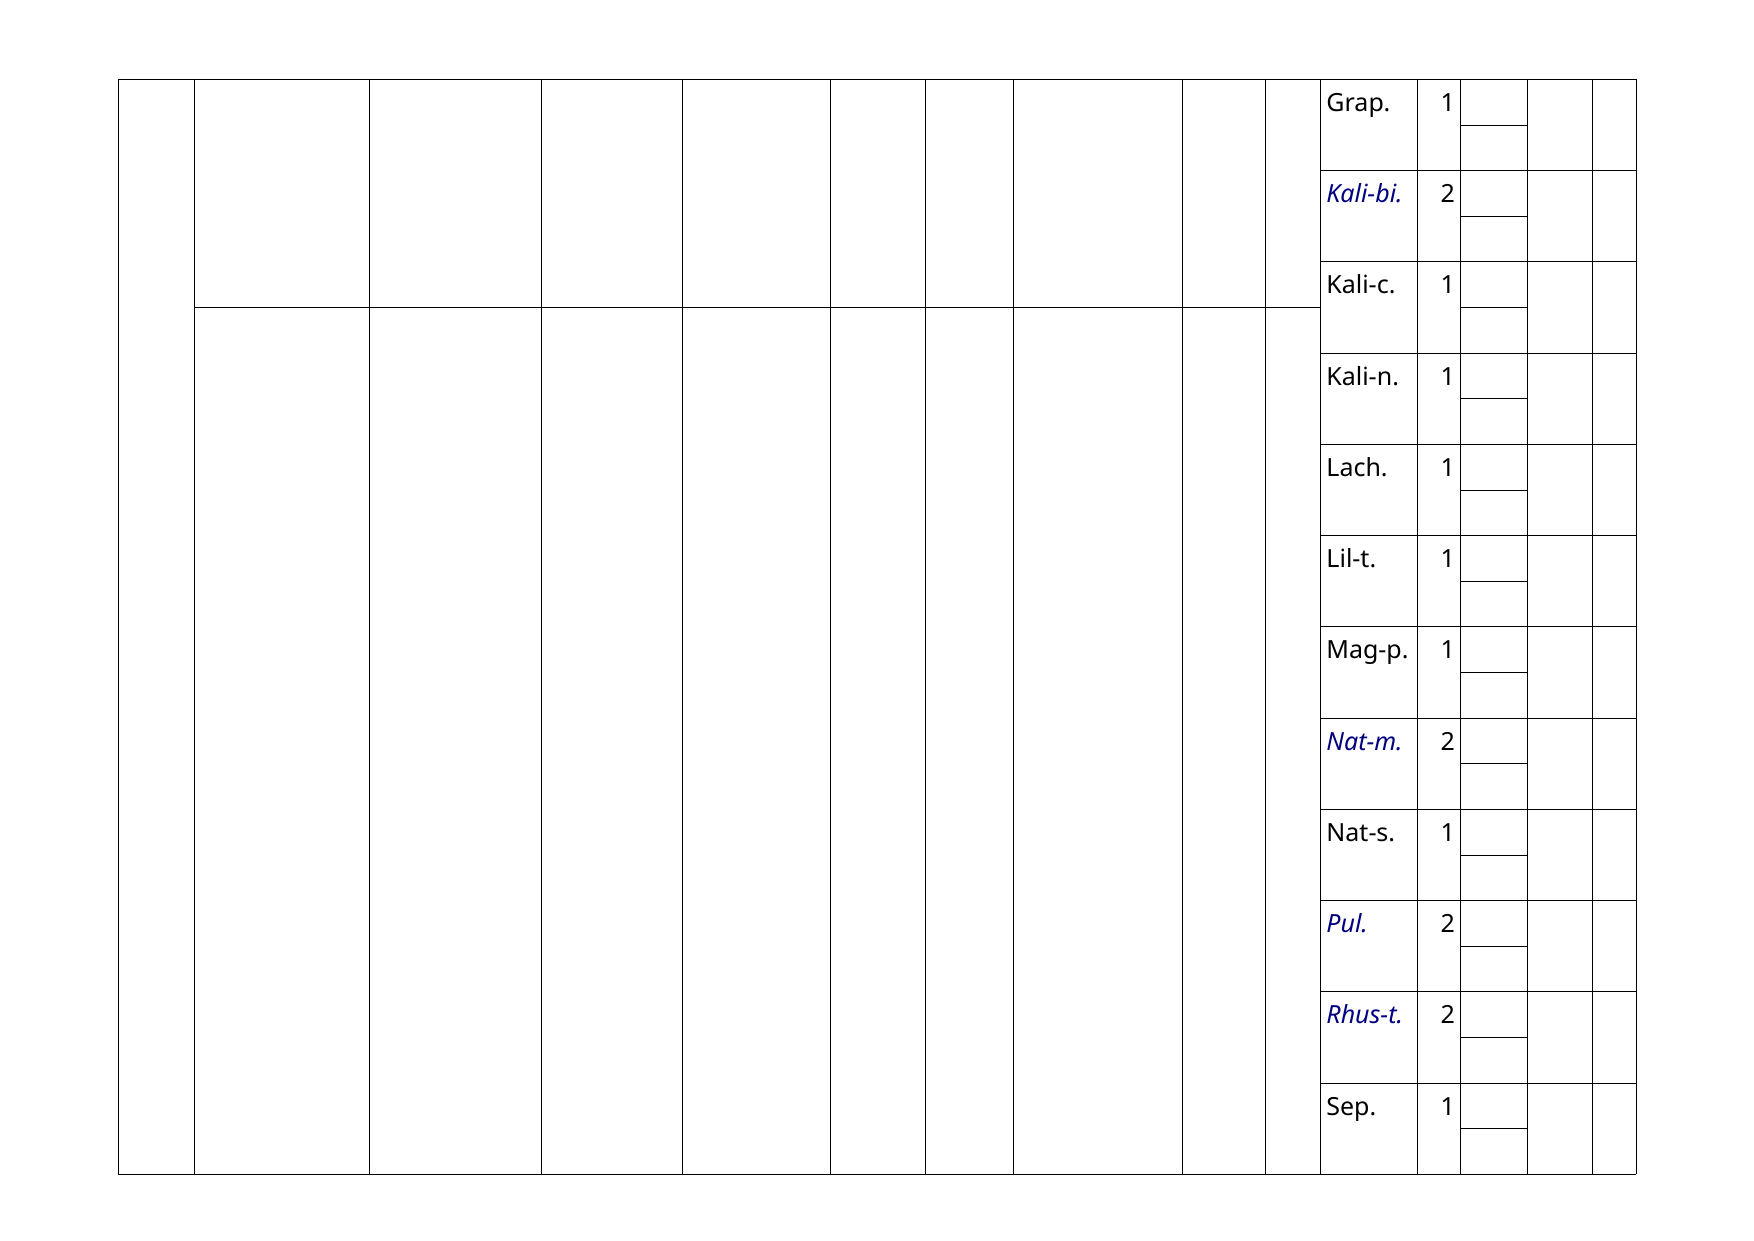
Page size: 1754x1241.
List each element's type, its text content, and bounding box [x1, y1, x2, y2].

table_cell [831, 80, 925, 307]
table_cell [1461, 1084, 1527, 1128]
table_cell [1266, 308, 1320, 1174]
table_cell [1528, 445, 1592, 535]
table_cell [1014, 308, 1182, 1174]
table_cell [542, 308, 682, 1174]
table_cell [1183, 308, 1265, 1174]
table_cell Lil-t. [1321, 536, 1417, 626]
table_cell [1593, 719, 1636, 809]
table_cell [1461, 126, 1527, 170]
table_cell [1593, 536, 1636, 626]
table_cell [1593, 1084, 1636, 1174]
table_cell [1593, 354, 1636, 444]
table_cell Kali-c. [1321, 262, 1417, 353]
table_cell [1461, 582, 1527, 626]
table_cell [1461, 901, 1527, 946]
table_cell [683, 308, 830, 1174]
table_cell Kali-n. [1321, 354, 1417, 444]
table_cell [1528, 171, 1592, 261]
table_cell [1183, 80, 1265, 307]
table_cell [1528, 536, 1592, 626]
table_cell [1461, 171, 1527, 216]
table_cell Nat-m. [1321, 719, 1417, 809]
table_cell [1593, 445, 1636, 535]
table_cell Mag-p. [1321, 627, 1417, 718]
table_cell [1461, 354, 1527, 398]
table_cell 2 [1418, 901, 1460, 991]
table_cell [1461, 536, 1527, 581]
table_cell [1593, 262, 1636, 353]
table_cell [1528, 992, 1592, 1083]
table_cell [1461, 992, 1527, 1037]
table_cell [195, 80, 369, 307]
table_cell 1 [1418, 80, 1460, 170]
table_cell 2 [1418, 171, 1460, 261]
table_cell 1 [1418, 810, 1460, 900]
table_cell Kali-bi. [1321, 171, 1417, 261]
table_cell [1528, 354, 1592, 444]
table_cell [683, 80, 830, 307]
table_cell [1593, 901, 1636, 991]
table_cell [1461, 947, 1527, 991]
table_cell [1528, 901, 1592, 991]
table_cell [926, 80, 1013, 307]
table_cell 1 [1418, 627, 1460, 718]
table_cell [1528, 719, 1592, 809]
table_cell [1528, 627, 1592, 718]
table_cell [195, 308, 369, 1174]
table_cell [1014, 80, 1182, 307]
table_cell [1593, 810, 1636, 900]
table_cell 1 [1418, 536, 1460, 626]
table_cell [831, 308, 925, 1174]
table_cell 1 [1418, 1084, 1460, 1174]
table_cell [1461, 719, 1527, 763]
table_cell [1461, 673, 1527, 718]
table_cell [1461, 627, 1527, 672]
table_cell Grap. [1321, 80, 1417, 170]
table_cell [1461, 308, 1527, 353]
table_cell [1593, 627, 1636, 718]
table_cell [1528, 80, 1592, 170]
table_cell Sep. [1321, 1084, 1417, 1174]
table_cell [370, 308, 541, 1174]
table_cell Lach. [1321, 445, 1417, 535]
table_cell [1593, 171, 1636, 261]
table_cell [1528, 810, 1592, 900]
table_cell [1528, 262, 1592, 353]
table_cell 2 [1418, 719, 1460, 809]
table_cell [1461, 810, 1527, 854]
table_cell 2 [1418, 992, 1460, 1083]
table_cell [542, 80, 682, 307]
table_cell [926, 308, 1013, 1174]
table_cell [1593, 80, 1636, 170]
table_cell [370, 80, 541, 307]
table_cell [1461, 80, 1527, 124]
table_cell Pul. [1321, 901, 1417, 991]
table_cell [1461, 445, 1527, 489]
table_cell [1266, 80, 1320, 307]
table_cell [1461, 764, 1527, 809]
table_cell 1 [1418, 354, 1460, 444]
table_cell [1461, 262, 1527, 307]
table_cell 1 [1418, 262, 1460, 353]
table_cell [1593, 992, 1636, 1083]
table_cell [1461, 1129, 1527, 1174]
table_cell [1528, 1084, 1592, 1174]
table_cell [119, 80, 194, 1174]
table_cell 1 [1418, 445, 1460, 535]
table_cell [1461, 399, 1527, 444]
table_cell [1461, 1038, 1527, 1083]
table_cell [1461, 217, 1527, 261]
table_cell [1461, 491, 1527, 535]
table_cell [1461, 856, 1527, 900]
table_cell Nat-s. [1321, 810, 1417, 900]
table_cell Rhus-t. [1321, 992, 1417, 1083]
